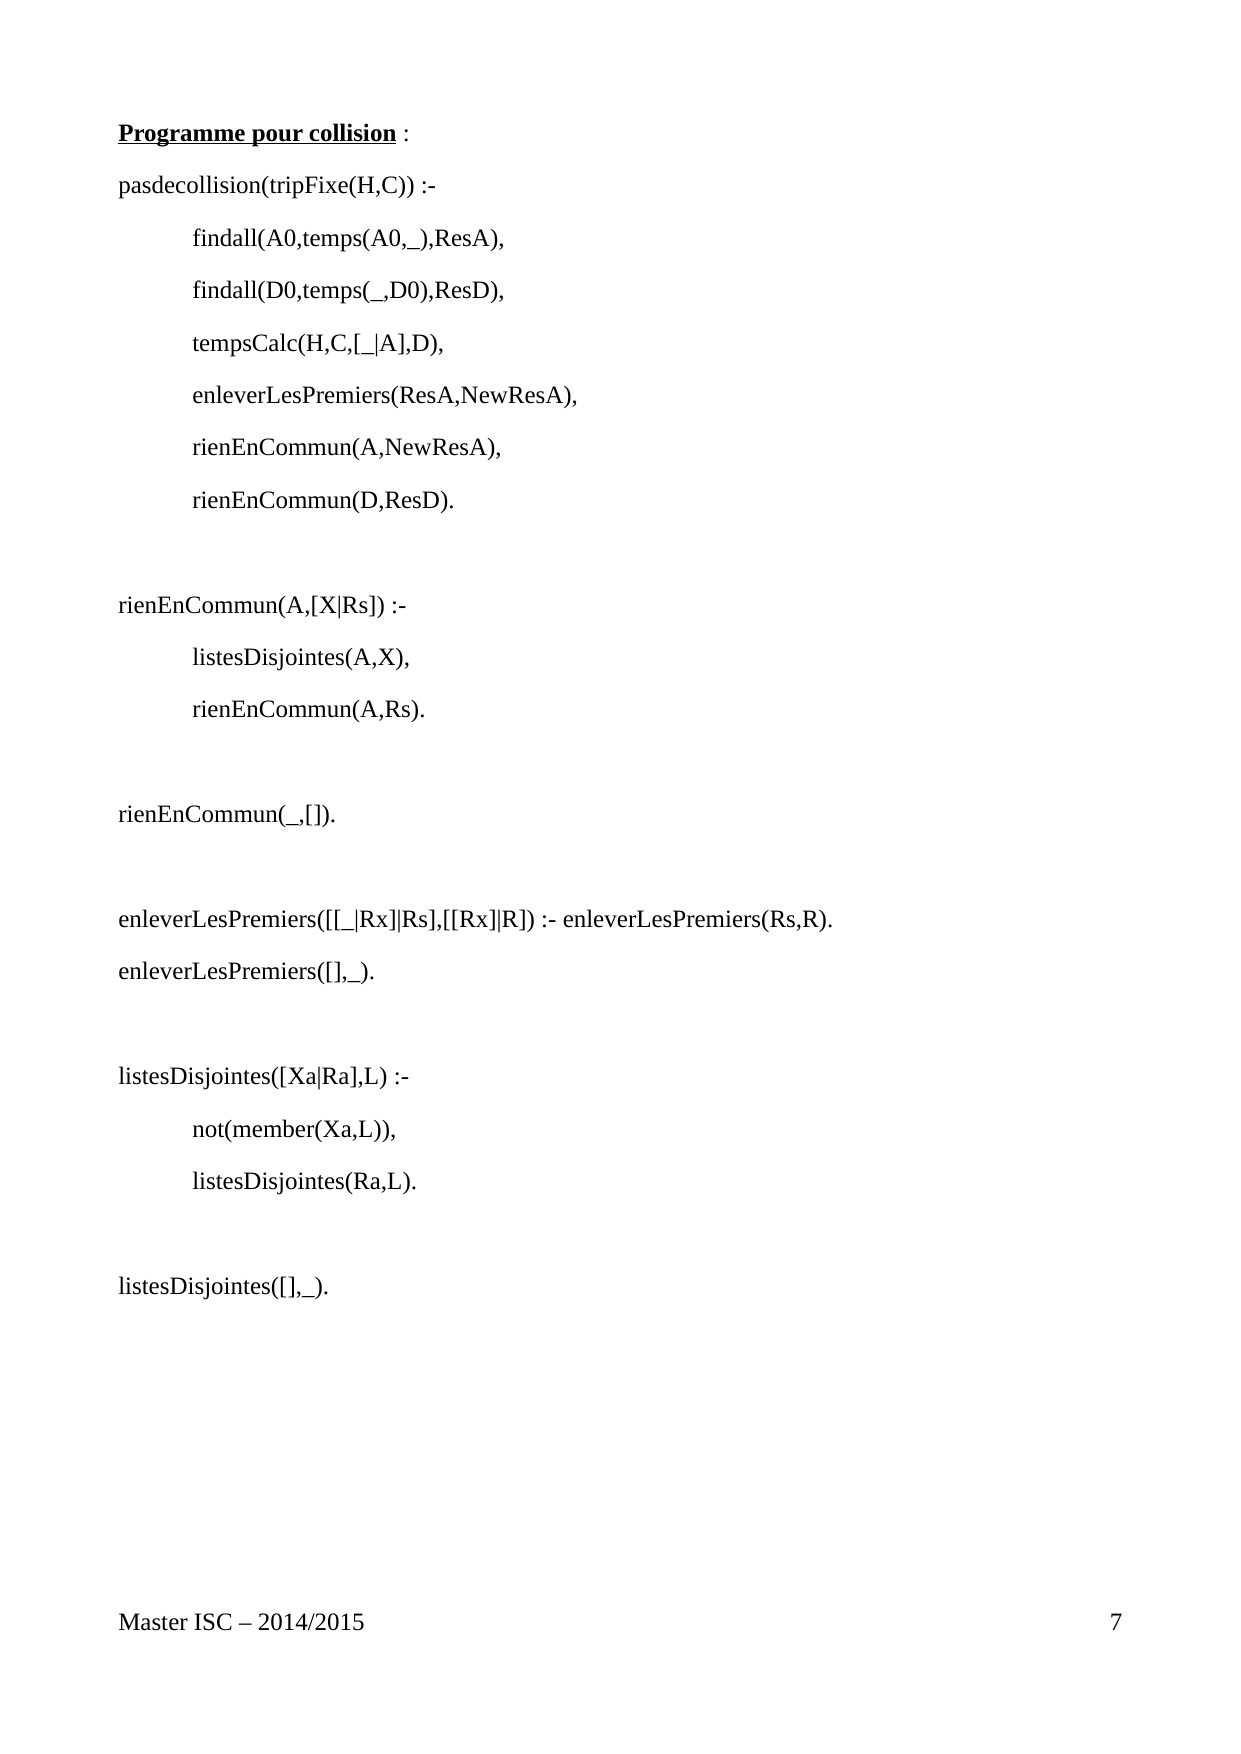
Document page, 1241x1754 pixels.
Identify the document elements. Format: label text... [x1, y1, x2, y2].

text Programme pour collision : [118, 118, 1122, 147]
text rienEnCommun(A,Rs). [118, 694, 1122, 723]
text enleverLesPremiers([[_|Rx]|Rs],[[Rx]|R]) :- enleverLesPremiers(Rs,R). [118, 904, 1122, 933]
text listesDisjointes([],_). [118, 1271, 1122, 1299]
text listesDisjointes([Xa|Ra],L) :- [118, 1061, 1122, 1090]
text tempsCalc(H,C,[_|A],D), [118, 328, 1122, 356]
text rienEnCommun(A,NewResA), [118, 432, 1122, 461]
text rienEnCommun(A,[X|Rs]) :- [118, 590, 1122, 618]
text rienEnCommun(_,[]). [118, 799, 1122, 828]
text listesDisjointes(Ra,L). [118, 1166, 1122, 1195]
text enleverLesPremiers(ResA,NewResA), [118, 380, 1122, 409]
text findall(D0,temps(_,D0),ResD), [118, 275, 1122, 304]
text not(member(Xa,L)), [118, 1114, 1122, 1142]
text enleverLesPremiers([],_). [118, 956, 1122, 985]
text rienEnCommun(D,ResD). [118, 485, 1122, 514]
text findall(A0,temps(A0,_),ResA), [118, 223, 1122, 252]
text listesDisjointes(A,X), [118, 642, 1122, 671]
text pasdecollision(tripFixe(H,C)) :- [118, 171, 1122, 199]
